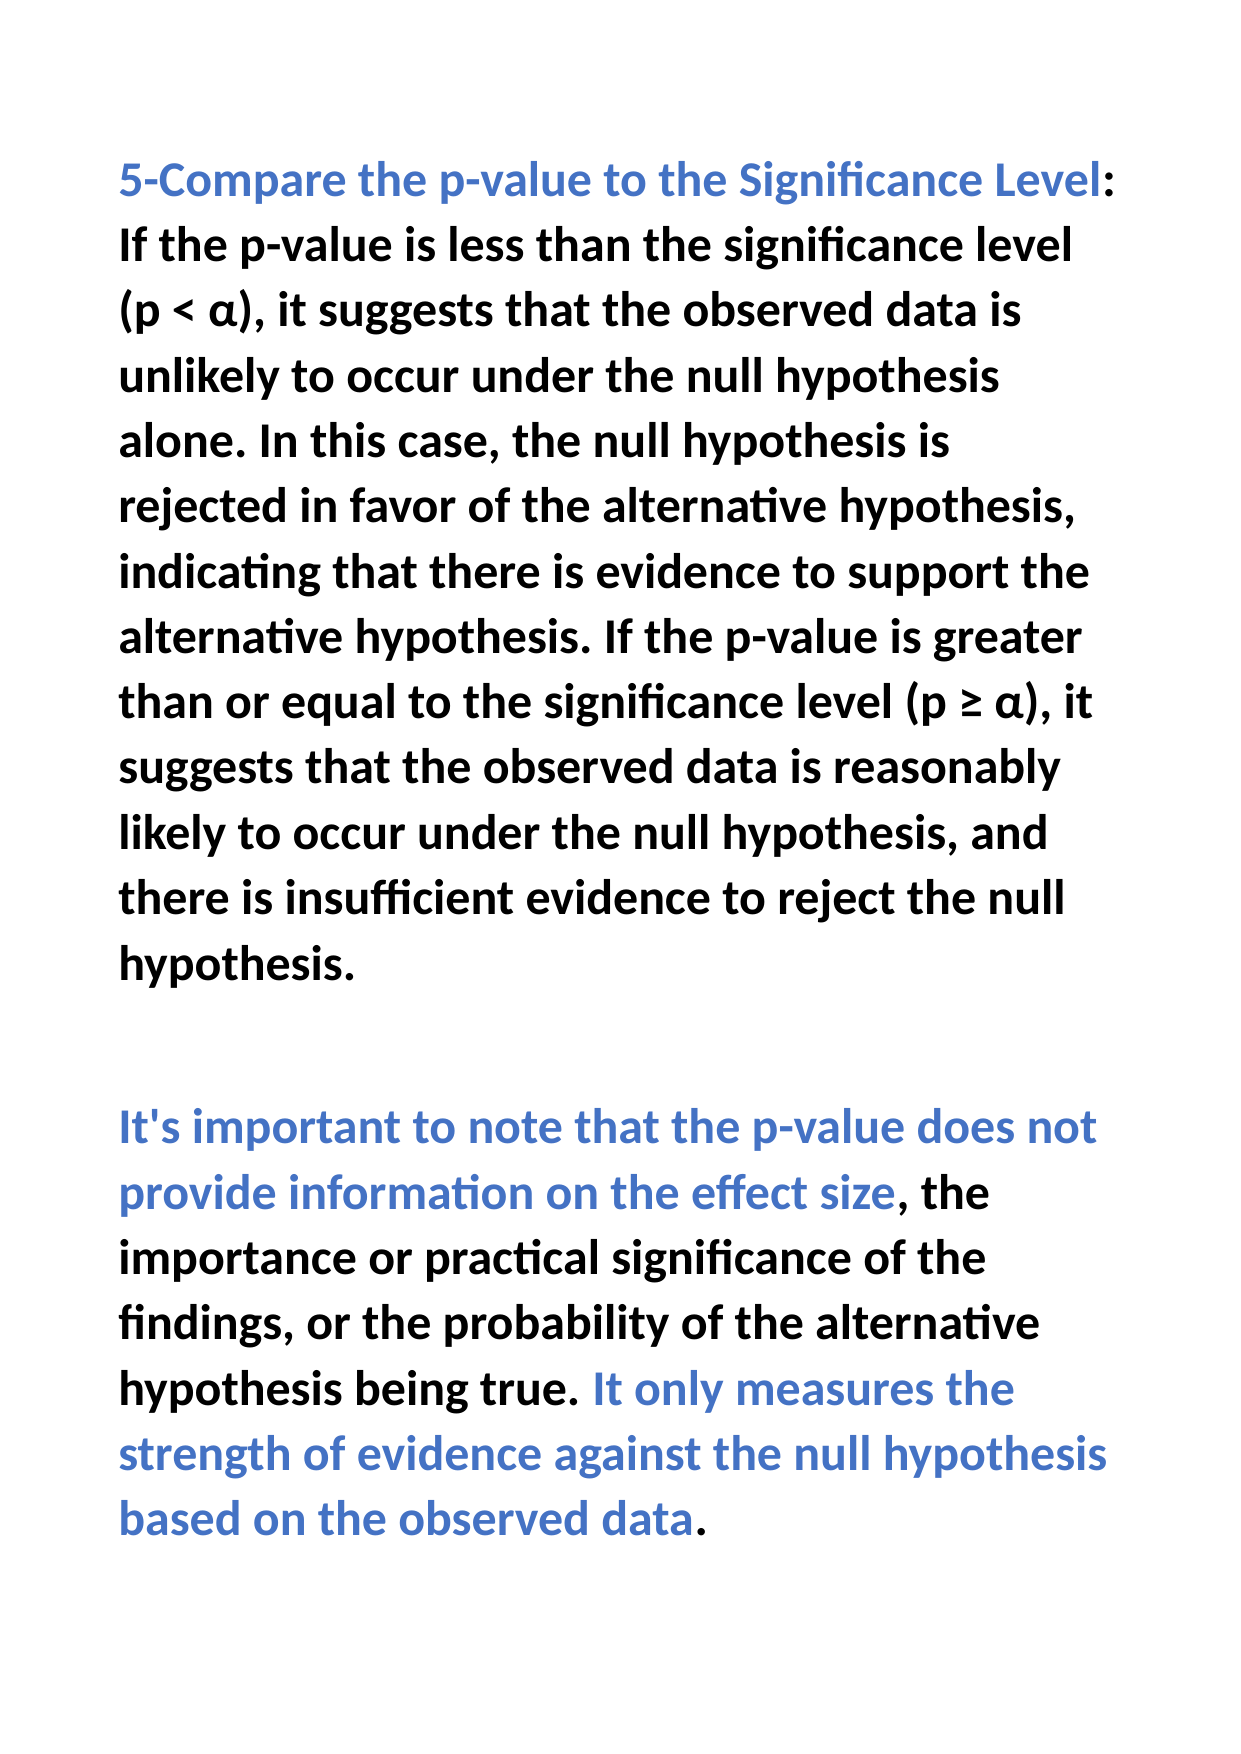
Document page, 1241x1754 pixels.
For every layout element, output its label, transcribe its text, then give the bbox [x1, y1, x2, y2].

text It's important to note that the p-value does not provide information on the effect size, the importance or practical significance of the findings, or the probability of the alternative hypothesis being true. It only measures the strength of evidence against the null hypothesis based on the observed data. [118, 1095, 1122, 1548]
text 5-Compare the p-value to the Significance Level: If the p-value is less than the significance level (p < α), it suggests that the observed data is unlikely to occur under the null hypothesis alone. In this case, the null hypothesis is rejected in favor of the alternative hypothesis, indicating that there is evidence to support the alternative hypothesis. If the p-value is greater than or equal to the significance level (p ≥ α), it suggests that the observed data is reasonably likely to occur under the null hypothesis, and there is insufficient evidence to reject the null hypothesis. [118, 148, 1122, 992]
